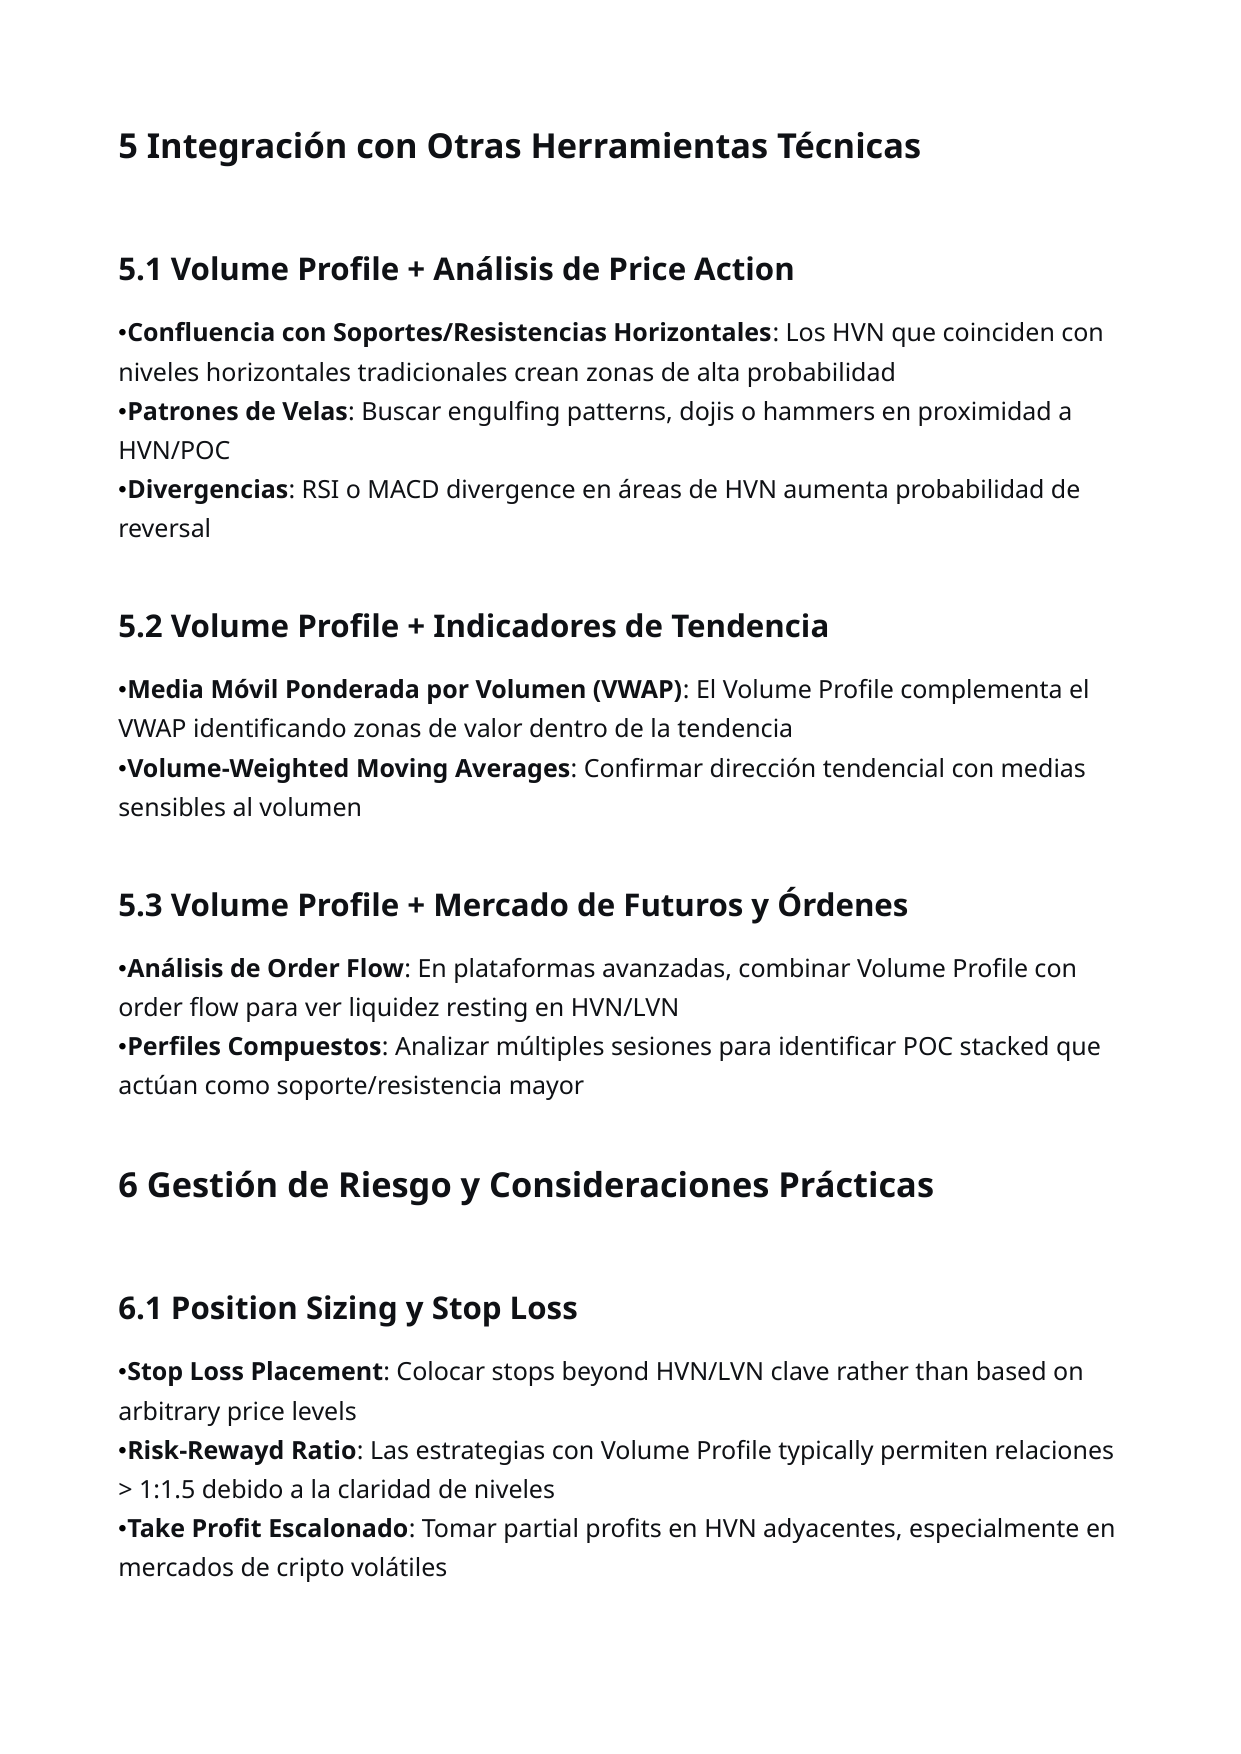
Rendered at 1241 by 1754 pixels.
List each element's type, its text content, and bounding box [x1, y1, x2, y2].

list Perfiles Compuestos: Analizar múltiples sesiones para identificar POC stacked que actúan como soporte/resistencia mayor [118, 1029, 1122, 1102]
list Media Móvil Ponderada por Volumen (VWAP): El Volume Profile complementa el VWAP identificando zonas de valor dentro de la tendencia [118, 672, 1122, 745]
list Patrones de Velas: Buscar engulfing patterns, dojis o hammers en proximidad a HVN/POC [118, 393, 1122, 467]
list Análisis de Order Flow: En plataformas avanzadas, combinar Volume Profile con order flow para ver liquidez resting en HVN/LVN [118, 950, 1122, 1024]
list Stop Loss Placement: Colocar stops beyond HVN/LVN clave rather than based on arbitrary price levels [118, 1354, 1122, 1427]
subtitle 5.3 Volume Profile + Mercado de Futuros y Órdenes [118, 878, 1122, 925]
subtitle 6.1 Position Sizing y Stop Loss [118, 1282, 1122, 1329]
subtitle 6 Gestión de Riesgo y Consideraciones Prácticas [118, 1157, 1122, 1207]
subtitle 5 Integración con Otras Herramientas Técnicas [118, 118, 1122, 168]
subtitle 5.2 Volume Profile + Indicadores de Tendencia [118, 600, 1122, 647]
list Volume-Weighted Moving Averages: Confirmar dirección tendencial con medias sensibles al volumen [118, 750, 1122, 823]
list Divergencias: RSI o MACD divergence en áreas de HVN aumenta probabilidad de reversal [118, 472, 1122, 545]
list Take Profit Escalonado: Tomar partial profits en HVN adyacentes, especialmente en mercados de cripto volátiles [118, 1511, 1122, 1584]
subtitle 5.1 Volume Profile + Análisis de Price Action [118, 243, 1122, 290]
list Confluencia con Soportes/Resistencias Horizontales: Los HVN que coinciden con niveles horizontales tradicionales crean zonas de alta probabilidad [118, 315, 1122, 388]
list Risk-Rewayd Ratio: Las estrategias con Volume Profile typically permiten relaciones > 1:1.5 debido a la claridad de niveles [118, 1432, 1122, 1506]
